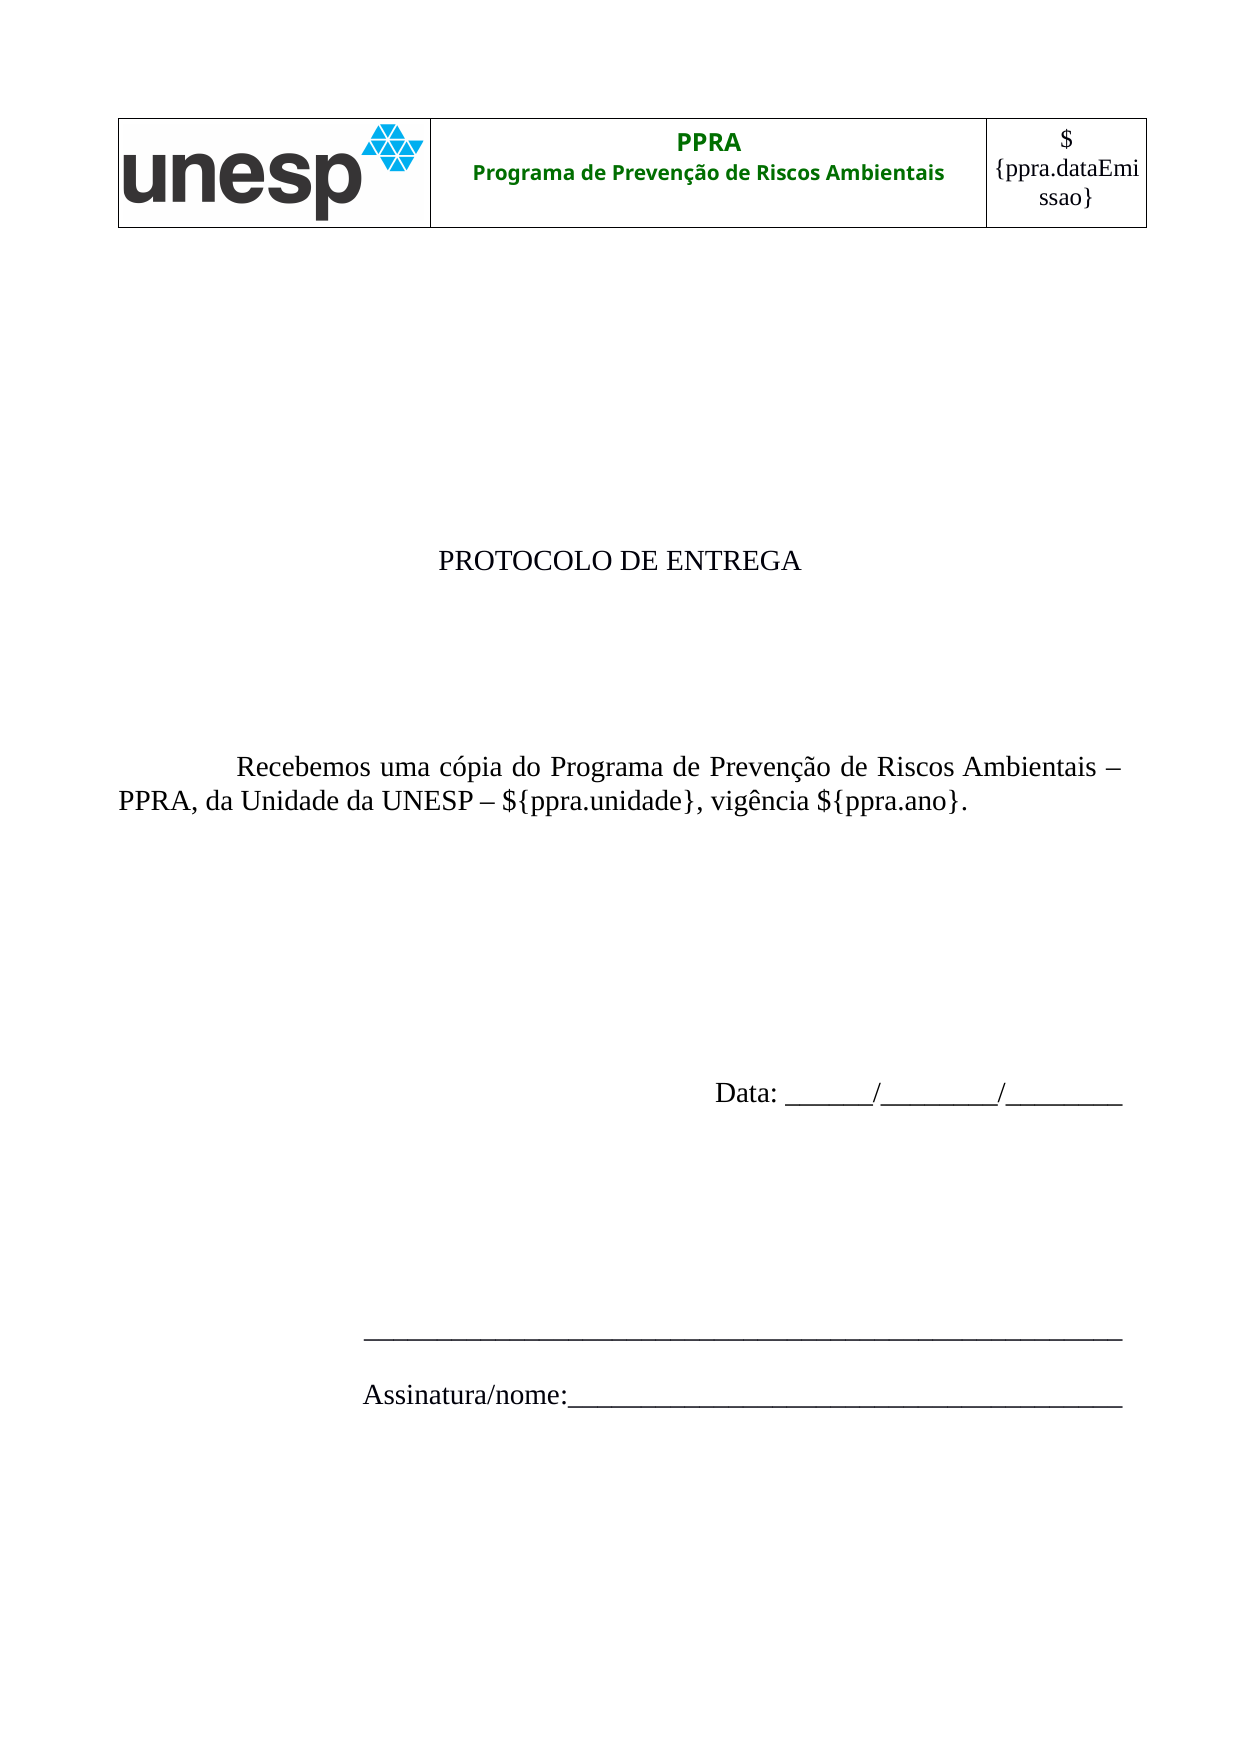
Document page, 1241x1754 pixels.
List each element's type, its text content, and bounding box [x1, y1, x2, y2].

text ____________________________________________________ [118, 1310, 1122, 1344]
table_header ${ppra.dataEmissao} [987, 119, 1146, 227]
table_header PPRA Programa de Prevenção de Riscos Ambientais [431, 119, 986, 227]
text Data: ______/________/________ [118, 1075, 1122, 1109]
table_header [119, 119, 430, 227]
text Assinatura/nome:______________________________________ [118, 1377, 1122, 1411]
text Recebemos uma cópia do Programa de Prevenção de Riscos Ambientais – PPRA, da Unidade da UNESP – ${ppra.unidade}, vigência ${ppra.ano}. [118, 749, 1122, 817]
picture [123, 124, 424, 221]
text PROTOCOLO DE ENTREGA [118, 543, 1122, 577]
